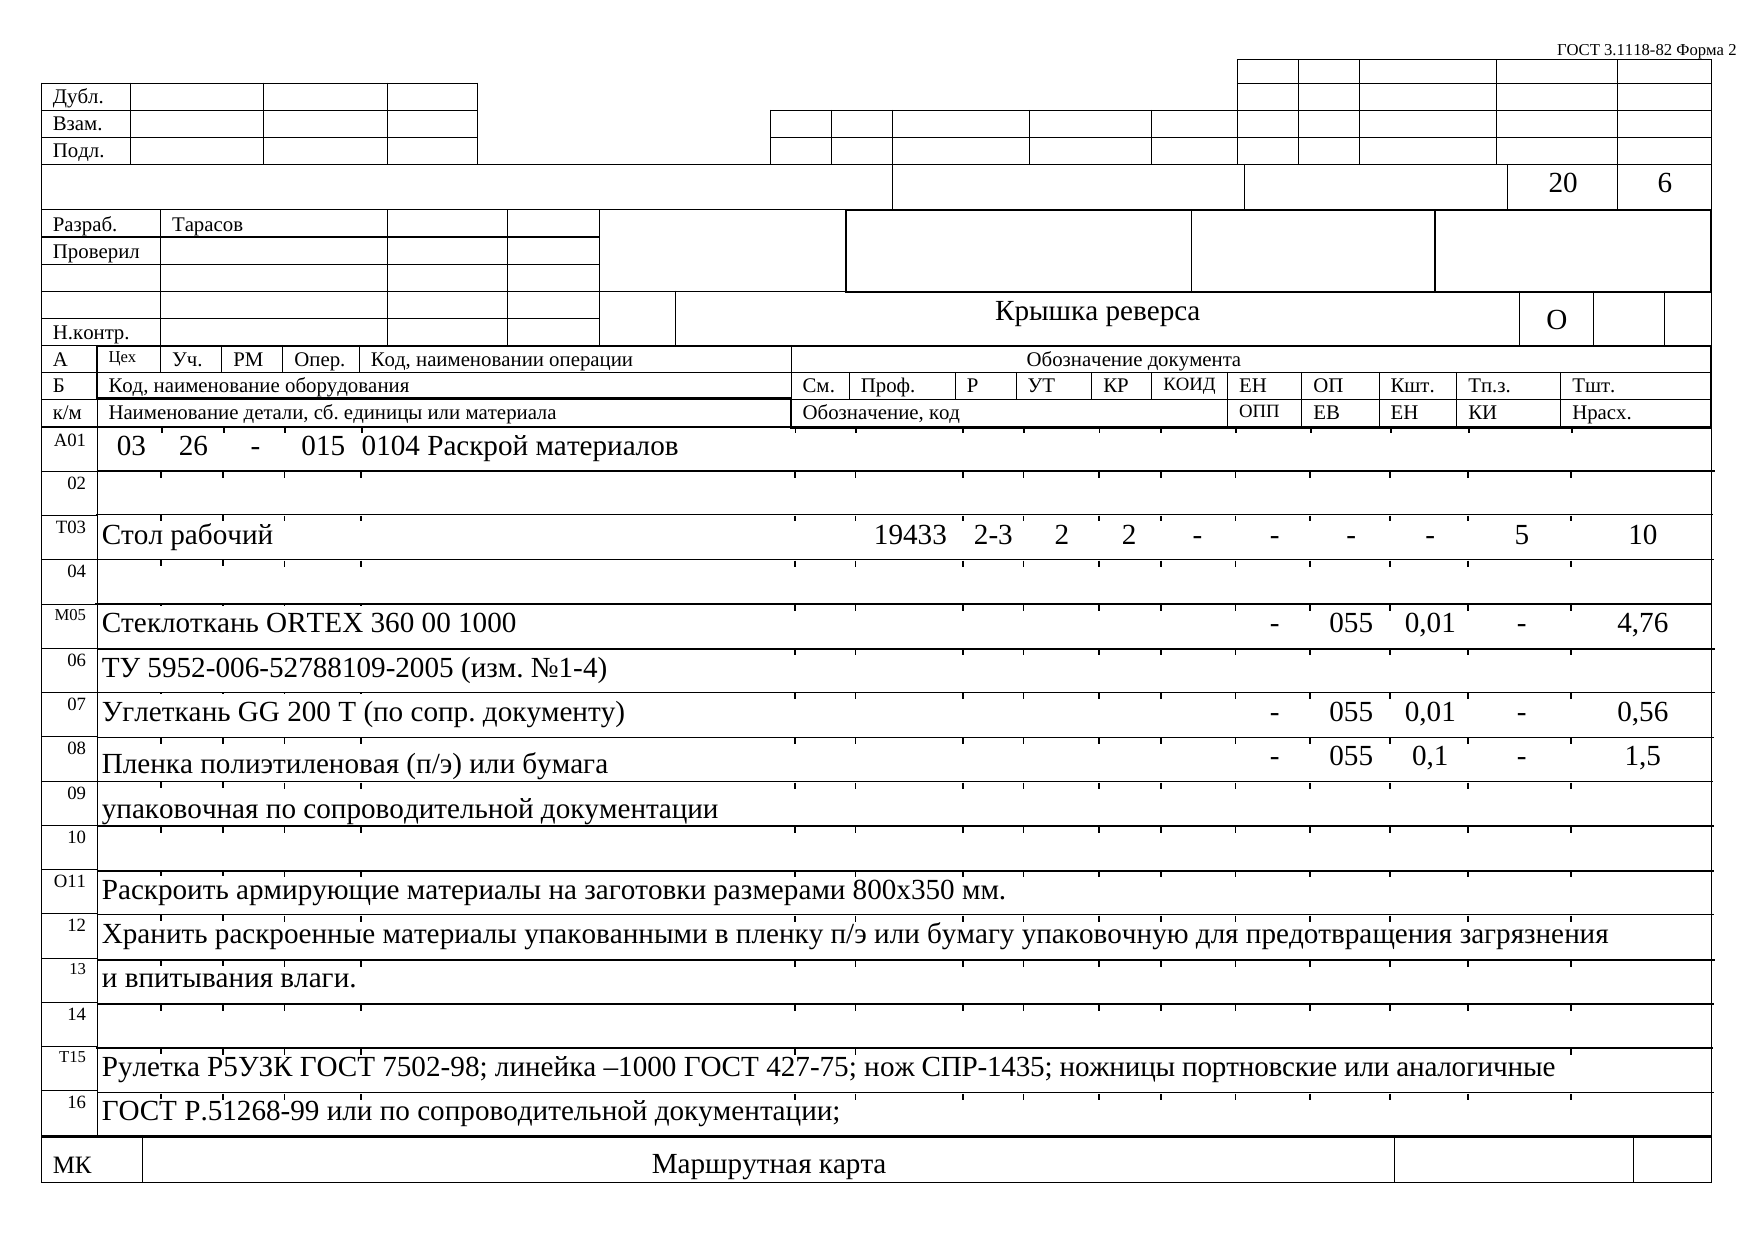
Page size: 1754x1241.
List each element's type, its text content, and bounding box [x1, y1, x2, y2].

table_cell [264, 84, 387, 110]
table_cell [1238, 138, 1298, 164]
table_cell [98, 738, 102, 781]
table_cell [1158, 650, 1236, 692]
table_cell [1471, 828, 1572, 870]
table_cell Рулетка Р5УЗК ГОСТ 7502-98; линейка –1000 ГОСТ 427-75; нож СПР-1435; ножницы портновские или аналогичные [102, 1049, 1711, 1092]
table_cell [361, 473, 793, 514]
table_cell [1389, 473, 1471, 514]
table_cell [1471, 1005, 1572, 1047]
table_cell 10 [1572, 517, 1711, 559]
table_cell [1313, 561, 1389, 603]
table_cell [98, 605, 102, 648]
table_cell - [1471, 694, 1572, 737]
table_cell [1594, 293, 1664, 345]
table_cell [285, 1005, 361, 1047]
table_cell Р [956, 373, 1016, 399]
table_cell [1313, 1005, 1389, 1047]
table_cell [42, 165, 892, 209]
table_cell - [1236, 517, 1312, 559]
table_cell [361, 1005, 793, 1047]
table_cell 19433 [858, 517, 963, 559]
table_cell [98, 693, 102, 737]
table_cell 055 [1313, 738, 1389, 781]
table_cell [1152, 138, 1237, 164]
table_cell [388, 292, 507, 318]
table_cell [1024, 828, 1099, 870]
table_cell Код, наименовании операции [360, 347, 791, 372]
table_cell [131, 138, 263, 164]
table_cell УТ [1017, 373, 1091, 399]
table_cell [1024, 783, 1099, 825]
table_cell 12 [42, 914, 97, 958]
table_cell ОП [1302, 373, 1379, 399]
table_cell [1389, 783, 1471, 825]
table_cell [1471, 650, 1572, 692]
table_cell [858, 473, 963, 514]
table_cell [1236, 828, 1312, 870]
table_cell [793, 1005, 857, 1047]
table_cell 0,56 [1572, 694, 1711, 737]
table_cell [161, 828, 226, 870]
table_cell [1236, 1005, 1312, 1047]
table_cell [1100, 738, 1158, 781]
table_cell [98, 515, 102, 559]
table_cell ТУ 5952-006-52788109-2005 (изм. №1-4) [102, 650, 793, 692]
table_cell - [1471, 606, 1572, 648]
table_cell [1299, 138, 1359, 164]
table_header [963, 429, 1023, 470]
table_cell Стеклоткань ORTEX 360 00 1000 [102, 606, 793, 648]
table_cell [1572, 1005, 1711, 1047]
table_cell [161, 265, 387, 291]
table_cell КР [1092, 373, 1151, 399]
table_cell [1238, 111, 1298, 137]
table_cell [1299, 111, 1359, 137]
table_cell [98, 560, 102, 603]
table_cell [98, 1005, 102, 1047]
table_cell [1100, 473, 1158, 514]
table_header [1618, 60, 1711, 83]
table_cell [963, 561, 1023, 603]
table_cell ЕН [1228, 373, 1301, 399]
table_cell Цех [98, 347, 160, 372]
table_cell [388, 238, 507, 263]
table_cell - [1158, 517, 1236, 559]
table_cell - [1389, 517, 1471, 559]
table_cell [98, 961, 102, 1003]
table_cell [508, 292, 599, 318]
table_cell Обозначение, код [792, 400, 1227, 426]
table_cell [1572, 473, 1711, 514]
table_cell [226, 473, 285, 514]
table_cell Кшт. [1380, 373, 1456, 399]
table_cell Наименование детали, сб. единицы или материала [98, 400, 790, 426]
table_cell [963, 738, 1023, 781]
table_cell [1236, 783, 1312, 825]
table_cell 09 [42, 782, 97, 825]
table_cell Б [42, 373, 96, 399]
table_cell [793, 783, 857, 825]
table_cell См.. [792, 373, 849, 399]
table_cell к/м [42, 400, 97, 426]
table_cell [858, 694, 963, 737]
table_cell [361, 828, 793, 870]
table_cell [1360, 84, 1496, 110]
table_cell [285, 561, 361, 603]
table_cell [285, 828, 361, 870]
table_cell 10 [42, 826, 97, 869]
table_cell ОПП [1228, 400, 1301, 426]
table_cell [285, 473, 361, 514]
table_cell Обозначение документа [792, 347, 1710, 372]
table_cell [226, 1005, 285, 1047]
table_cell Опер. [283, 347, 359, 372]
table_cell [858, 650, 963, 692]
table_header [1497, 60, 1617, 83]
table_cell Уч. [161, 347, 221, 372]
table_cell [727, 83, 1237, 110]
table_cell [600, 292, 675, 345]
table_cell О11 [42, 870, 97, 913]
table_cell [478, 110, 770, 137]
table_cell [1024, 650, 1099, 692]
table_cell 07 [42, 693, 97, 736]
table_cell 08 [42, 737, 97, 781]
table_cell [858, 783, 963, 825]
table_cell [1572, 650, 1711, 692]
table_cell [1024, 473, 1099, 514]
table_cell 2 [1100, 517, 1158, 559]
table_cell [1360, 111, 1496, 137]
table_cell [1158, 783, 1236, 825]
table_cell [858, 561, 963, 603]
table_cell [1497, 111, 1617, 137]
table_cell [1389, 650, 1471, 692]
table_cell [1100, 606, 1158, 648]
table_cell [1100, 694, 1158, 737]
table_cell [98, 872, 102, 914]
table_cell О [1520, 293, 1593, 345]
table_cell [1299, 84, 1359, 110]
table_cell [1100, 561, 1158, 603]
table_cell [893, 138, 1029, 164]
table_cell Разраб. [42, 210, 160, 236]
table_cell [847, 211, 1191, 291]
table_cell [963, 473, 1023, 514]
table_cell Т15 [42, 1047, 97, 1090]
table_cell [1389, 828, 1471, 870]
table_cell [1634, 1138, 1711, 1182]
table_cell [161, 292, 387, 318]
table_cell [1030, 111, 1151, 137]
table_cell [893, 165, 1244, 209]
table_cell ЕН [1380, 400, 1456, 426]
table_cell [1389, 561, 1471, 603]
table_cell [1497, 138, 1617, 164]
table_cell [161, 1005, 226, 1047]
table_cell [264, 138, 387, 164]
table_cell [963, 650, 1023, 692]
table_cell [832, 138, 892, 164]
table_cell [1024, 738, 1099, 781]
table_cell [1100, 783, 1158, 825]
table_header [1299, 60, 1359, 83]
table_cell ЕВ [1302, 400, 1379, 426]
table_cell [1389, 1005, 1471, 1047]
table_cell Стол рабочий [102, 517, 793, 559]
table_cell [1152, 111, 1237, 137]
table_cell - [1236, 606, 1312, 648]
table_cell - [1236, 738, 1312, 781]
table_cell [793, 694, 857, 737]
table_cell Тшт. [1561, 373, 1710, 399]
table_cell [98, 428, 161, 470]
table_cell [1192, 211, 1434, 291]
table_cell А01 [42, 428, 97, 471]
table_cell МК [42, 1138, 142, 1182]
table_header [41, 59, 1237, 83]
table_cell Подл. [42, 138, 130, 164]
table_cell [1313, 783, 1389, 825]
table_cell РМ [222, 347, 282, 372]
table_cell [1471, 561, 1572, 603]
table_cell КОИД [1152, 373, 1227, 399]
table_header 015 [285, 429, 361, 470]
table_header [1471, 429, 1572, 470]
table_header [1389, 429, 1471, 470]
table_cell Проверил [42, 238, 160, 263]
table_cell [98, 1093, 102, 1135]
table_cell [1572, 561, 1711, 603]
table_cell [793, 738, 857, 781]
table_cell [793, 517, 857, 559]
table_cell [388, 138, 477, 164]
table_cell [963, 694, 1023, 737]
table_cell [793, 606, 857, 648]
table_header [1360, 60, 1496, 83]
table_cell [98, 782, 102, 825]
table_cell упаковочная по сопроводительной документации [102, 783, 793, 825]
table_cell Маршрутная карта [143, 1138, 1394, 1182]
table_cell Н.контр. [42, 319, 160, 345]
table_cell 2 [1024, 517, 1099, 559]
table_cell [131, 84, 263, 110]
table_cell [388, 319, 507, 345]
table_cell [388, 84, 477, 110]
table_cell [1313, 473, 1389, 514]
table_header 0104 Раскрой материалов [361, 429, 793, 470]
table_cell [102, 1005, 161, 1047]
table_cell [963, 828, 1023, 870]
table_cell [1245, 165, 1507, 209]
table_header [793, 429, 857, 470]
table_cell [1665, 293, 1711, 345]
table_cell [478, 83, 727, 110]
table_cell [1572, 783, 1711, 825]
table_cell [1395, 1138, 1633, 1182]
table_cell ГОСТ Р.51268-99 или по сопроводительной документации; [102, 1093, 1711, 1135]
table_header [1238, 60, 1298, 83]
table_cell [42, 292, 160, 318]
table_cell 20 [1508, 165, 1617, 209]
table_cell [1313, 828, 1389, 870]
table_cell [508, 319, 599, 345]
table_header [1572, 429, 1711, 470]
table_cell - [1236, 694, 1312, 737]
table_header [1100, 429, 1158, 470]
table_cell [361, 561, 793, 603]
table_cell [1618, 111, 1711, 137]
table_cell 055 [1313, 606, 1389, 648]
table_cell [226, 561, 285, 603]
table_cell [1238, 84, 1298, 110]
table_cell 1,5 [1572, 738, 1711, 781]
table_cell [1100, 1005, 1158, 1047]
table_cell [963, 1005, 1023, 1047]
table_cell 2-3 [963, 517, 1023, 559]
table_cell 0,01 [1389, 606, 1471, 648]
table_header - [226, 429, 285, 470]
table_cell 16 [42, 1091, 97, 1135]
table_cell [42, 265, 160, 291]
table_cell [963, 783, 1023, 825]
table_cell [1024, 561, 1099, 603]
table_header [1158, 429, 1236, 470]
table_cell [858, 606, 963, 648]
table_cell [98, 650, 102, 692]
table_cell Нрасх. [1561, 400, 1710, 426]
table_cell [858, 1005, 963, 1047]
table_cell Т03 [42, 516, 97, 559]
table_cell [1100, 828, 1158, 870]
table_cell [226, 828, 285, 870]
table_cell [388, 111, 477, 137]
table_header 26 [161, 429, 226, 470]
table_header [1313, 429, 1389, 470]
table_cell [1030, 138, 1151, 164]
table_cell [793, 561, 857, 603]
table_cell [1236, 650, 1312, 692]
table_cell Код, наименование оборудования [98, 373, 791, 397]
table_cell 0,1 [1389, 738, 1471, 781]
table_cell [793, 650, 857, 692]
table_cell [1024, 694, 1099, 737]
table_cell [1158, 738, 1236, 781]
table_header [858, 429, 963, 470]
table_cell [98, 1049, 102, 1092]
table_cell [161, 319, 387, 345]
table_cell [858, 738, 963, 781]
table_cell [102, 561, 161, 603]
table_cell [388, 210, 507, 236]
table_cell [1618, 138, 1711, 164]
table_cell [600, 210, 845, 291]
table_cell [508, 238, 599, 263]
table_cell [161, 561, 226, 603]
table_cell Тарасов [161, 210, 387, 236]
table_cell А [42, 346, 96, 372]
table_cell 14 [42, 1003, 97, 1046]
table_cell [1236, 473, 1312, 514]
table_cell [1236, 561, 1312, 603]
table_cell Крышка реверса [676, 292, 1519, 345]
table_cell 02 [42, 472, 97, 515]
table_cell М05 [42, 605, 97, 648]
table_cell 06 [42, 649, 97, 692]
table_cell Проф. [850, 373, 955, 399]
table_cell [264, 111, 387, 137]
table_cell Углеткань GG 200 T (по сопр. документу) [102, 694, 793, 737]
table_cell Дубл. [42, 84, 130, 110]
table_cell [508, 265, 599, 291]
table_header 03 [102, 429, 161, 470]
table_cell Взам. [42, 111, 130, 137]
table_cell [102, 473, 161, 514]
table_header [1024, 429, 1099, 470]
table_cell [1471, 473, 1572, 514]
table_cell 04 [42, 560, 97, 603]
table_cell Хранить раскроенные материалы упакованными в пленку п/э или бумагу упаковочную для предотвращения загрязнения [102, 916, 1711, 959]
table_cell [1497, 84, 1617, 110]
table_cell [1158, 473, 1236, 514]
table_cell [98, 915, 102, 959]
table_cell [388, 265, 507, 291]
table_cell [1100, 650, 1158, 692]
table_cell 0,01 [1389, 694, 1471, 737]
table_cell [1024, 606, 1099, 648]
table_cell [98, 472, 102, 514]
table_cell [161, 473, 226, 514]
table_cell [1158, 606, 1236, 648]
table_cell [1572, 828, 1711, 870]
table_cell [102, 828, 161, 870]
table_cell [1313, 650, 1389, 692]
table_cell 4,76 [1572, 606, 1711, 648]
table_cell [793, 473, 857, 514]
table_cell [1158, 694, 1236, 737]
table_cell [1436, 211, 1710, 291]
table_cell [963, 606, 1023, 648]
table_cell [131, 111, 263, 137]
table_cell [1024, 1005, 1099, 1047]
table_header [1236, 429, 1312, 470]
table_cell [1360, 138, 1496, 164]
table_cell 055 [1313, 694, 1389, 737]
table_cell 13 [42, 959, 97, 1002]
table_cell 6 [1618, 165, 1711, 209]
table_cell Раскроить армирующие материалы на заготовки размерами 800х350 мм. [102, 872, 1711, 914]
table_cell [858, 828, 963, 870]
table_cell [771, 111, 831, 137]
table_cell [893, 111, 1029, 137]
table_cell Пленка полиэтиленовая (п/э) или бумага [102, 738, 793, 781]
table_cell [793, 828, 857, 870]
table_cell [832, 111, 892, 137]
table_cell [1158, 828, 1236, 870]
table_cell 5 [1471, 517, 1572, 559]
table_cell [771, 138, 831, 164]
table_cell [161, 238, 387, 263]
table_cell [1158, 561, 1236, 603]
table_cell [1471, 783, 1572, 825]
table_cell - [1313, 517, 1389, 559]
table_cell Тп.з. [1457, 373, 1560, 399]
table_cell [508, 210, 599, 236]
table_cell [1158, 1005, 1236, 1047]
table_cell - [1471, 738, 1572, 781]
table_cell [98, 827, 160, 870]
table_cell [478, 137, 770, 164]
table_cell [1618, 84, 1711, 110]
table_cell КИ [1457, 400, 1560, 426]
table_cell и впитывания влаги. [102, 961, 1711, 1003]
